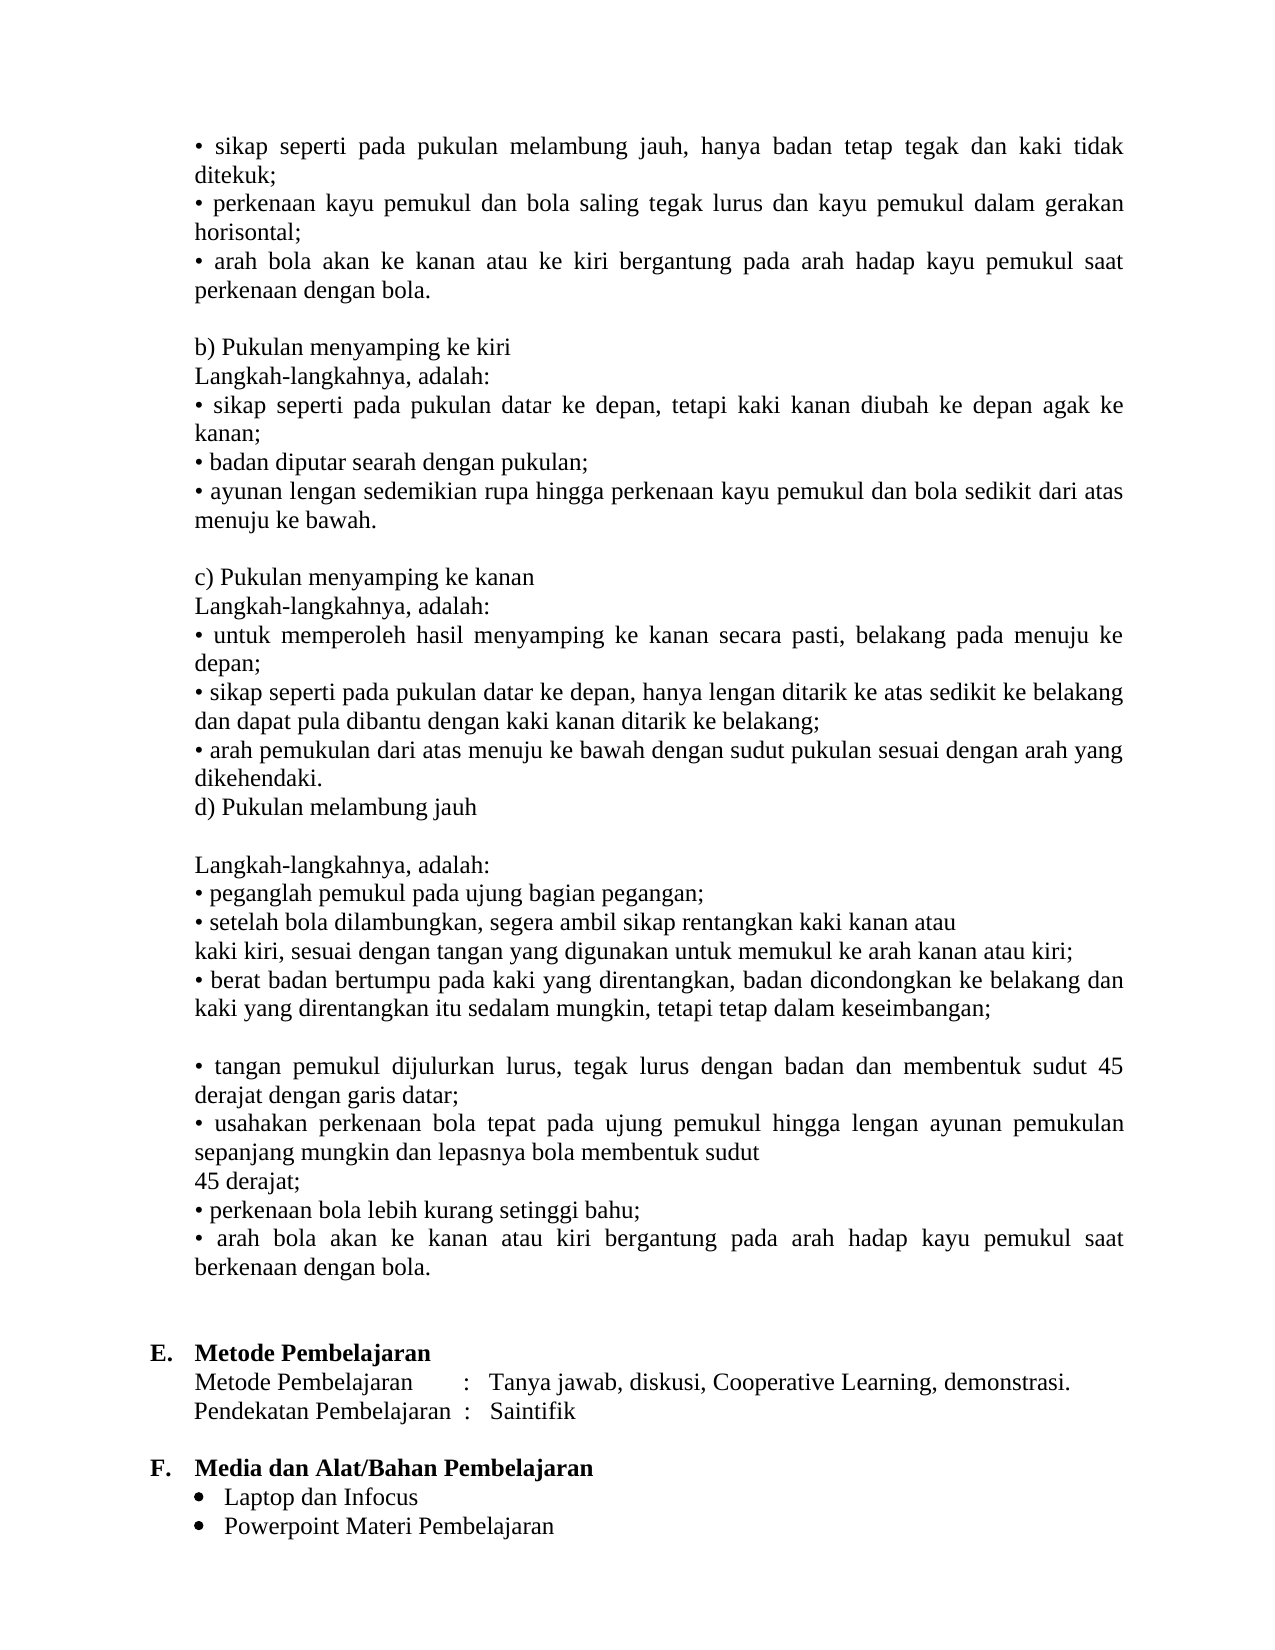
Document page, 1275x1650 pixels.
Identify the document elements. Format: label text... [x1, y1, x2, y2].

text Langkah-langkahnya, adalah: [194, 591, 1125, 620]
text • sikap seperti pada pukulan datar ke depan, hanya lengan ditarik ke atas sedikit ke belakang dan dapat pula dibantu dengan kaki kanan ditarik ke belakang; [194, 677, 1125, 735]
text 45 derajat; [194, 1166, 1125, 1195]
text • setelah bola dilambungkan, segera ambil sikap rentangkan kaki kanan atau [194, 907, 1125, 936]
list Laptop dan Infocus [194, 1482, 1125, 1511]
text • tangan pemukul dijulurkan lurus, tegak lurus dengan badan dan membentuk sudut 45 derajat dengan garis datar; [194, 1051, 1125, 1108]
text • badan diputar searah dengan pukulan; [194, 447, 1125, 476]
text • arah pemukulan dari atas menuju ke bawah dengan sudut pukulan sesuai dengan arah yang dikehendaki. [194, 735, 1125, 792]
list Media dan Alat/Bahan Pembelajaran [150, 1453, 1125, 1482]
list Powerpoint Materi Pembelajaran [194, 1511, 1125, 1540]
text • untuk memperoleh hasil menyamping ke kanan secara pasti, belakang pada menuju ke depan; [194, 620, 1125, 677]
text b) Pukulan menyamping ke kiri [194, 332, 1125, 361]
text • peganglah pemukul pada ujung bagian pegangan; [194, 878, 1125, 907]
text • arah bola akan ke kanan atau kiri bergantung pada arah hadap kayu pemukul saat berkenaan dengan bola. [194, 1223, 1125, 1281]
text • perkenaan kayu pemukul dan bola saling tegak lurus dan kayu pemukul dalam gerakan horisontal; [194, 188, 1125, 246]
text Metode Pembelajaran : Tanya jawab, diskusi, Cooperative Learning, demonstrasi. [194, 1367, 1125, 1396]
text • berat badan bertumpu pada kaki yang direntangkan, badan dicondongkan ke belakang dan kaki yang direntangkan itu sedalam mungkin, tetapi tetap dalam keseimbangan; [194, 965, 1125, 1022]
text • perkenaan bola lebih kurang setinggi bahu; [194, 1195, 1125, 1223]
text c) Pukulan menyamping ke kanan [194, 562, 1125, 591]
text • arah bola akan ke kanan atau ke kiri bergantung pada arah hadap kayu pemukul saat perkenaan dengan bola. [194, 246, 1125, 303]
text • sikap seperti pada pukulan datar ke depan, tetapi kaki kanan diubah ke depan agak ke kanan; [194, 390, 1125, 447]
text kaki kiri, sesuai dengan tangan yang digunakan untuk memukul ke arah kanan atau kiri; [194, 936, 1125, 965]
list Metode Pembelajaran [150, 1338, 1125, 1367]
text • ayunan lengan sedemikian rupa hingga perkenaan kayu pemukul dan bola sedikit dari atas menuju ke bawah. [194, 476, 1125, 533]
text • sikap seperti pada pukulan melambung jauh, hanya badan tetap tegak dan kaki tidak ditekuk; [194, 131, 1125, 188]
text Langkah-langkahnya, adalah: [194, 361, 1125, 390]
text Langkah-langkahnya, adalah: [194, 850, 1125, 878]
text • usahakan perkenaan bola tepat pada ujung pemukul hingga lengan ayunan pemukulan sepanjang mungkin dan lepasnya bola membentuk sudut [194, 1108, 1125, 1166]
text Pendekatan Pembelajaran : Saintifik [150, 1396, 1125, 1425]
text d) Pukulan melambung jauh [194, 792, 1125, 821]
